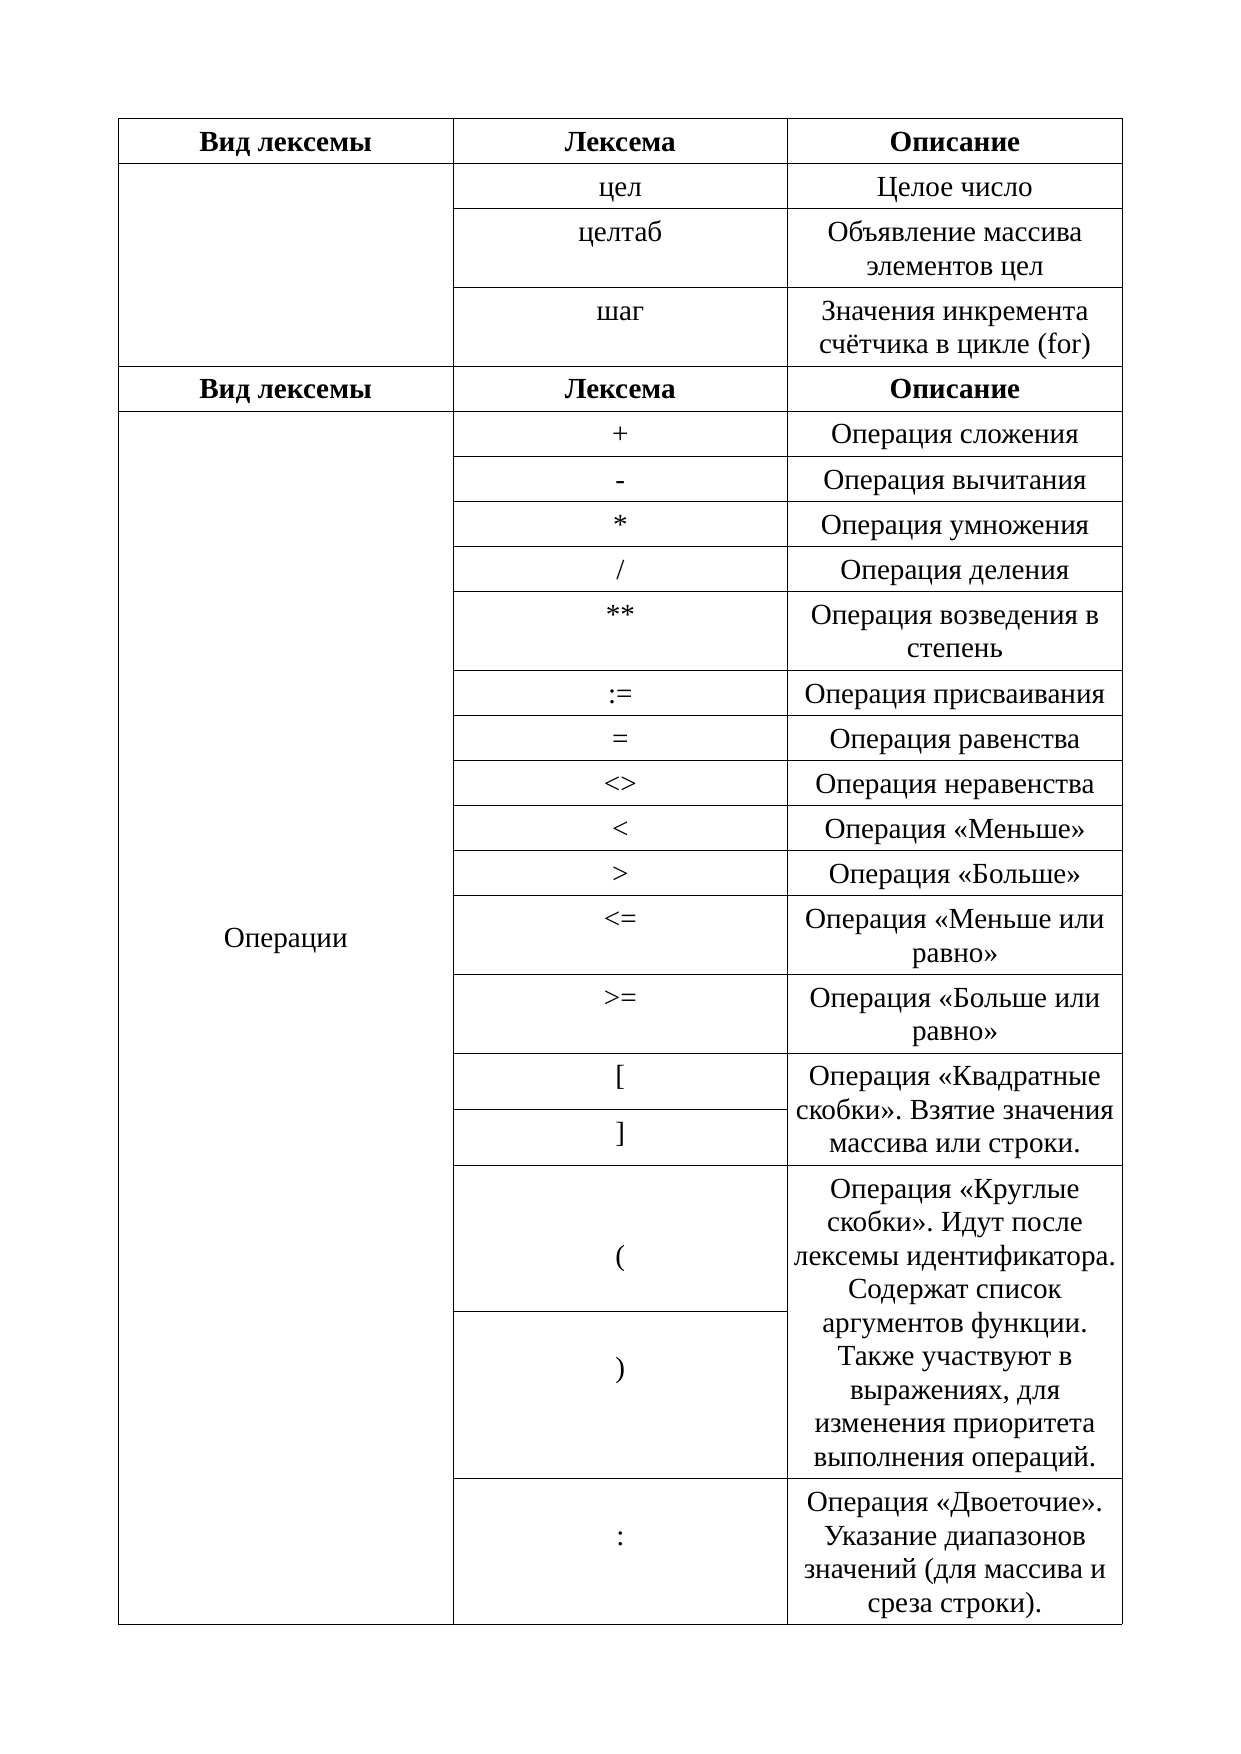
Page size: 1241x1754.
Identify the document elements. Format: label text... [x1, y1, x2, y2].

table_cell Операция «Больше» [788, 851, 1122, 895]
table_cell Операция «Больше или равно» [788, 975, 1122, 1053]
table_cell шаг [454, 288, 787, 366]
table_cell Операция присваивания [788, 671, 1122, 715]
table_cell Операция равенства [788, 716, 1122, 760]
table_cell цел [454, 164, 787, 208]
table_cell <= [454, 896, 787, 974]
table_cell целтаб [454, 209, 787, 287]
table_cell [119, 164, 453, 366]
table_header Вид лексемы [119, 119, 453, 163]
table_cell Операция деления [788, 547, 1122, 591]
table_cell Операция «Круглые скобки». Идут после лексемы идентификатора. Содержат список аргументов функции. Также участвуют в выражениях, для изменения приоритета выполнения операций. [788, 1166, 1122, 1478]
table_cell + [454, 412, 787, 456]
table_cell ( [454, 1166, 787, 1311]
table_cell : [454, 1479, 787, 1624]
table_cell Операция вычитания [788, 457, 1122, 501]
table_header Лексема [454, 367, 787, 411]
table_cell / [454, 547, 787, 591]
table_cell ] [454, 1110, 787, 1165]
table_cell Операции [119, 412, 453, 1624]
table_header Описание [788, 119, 1122, 163]
table_cell ** [454, 592, 787, 670]
table_cell Операция «Меньше» [788, 806, 1122, 850]
table_header Лексема [454, 119, 787, 163]
table_cell >= [454, 975, 787, 1053]
table_cell Операция «Квадратные скобки». Взятие значения массива или строки. [788, 1054, 1122, 1165]
table_cell Операция «Двоеточие». Указание диапазонов значений (для массива и среза строки). [788, 1479, 1122, 1624]
table_cell Целое число [788, 164, 1122, 208]
table_cell - [454, 457, 787, 501]
table_cell <> [454, 761, 787, 805]
table_cell < [454, 806, 787, 850]
table_header Вид лексемы [119, 367, 453, 411]
table_cell := [454, 671, 787, 715]
table_header Описание [788, 367, 1122, 411]
table_cell > [454, 851, 787, 895]
table_cell = [454, 716, 787, 760]
table_cell Операция умножения [788, 502, 1122, 546]
table_cell Операция возведения в степень [788, 592, 1122, 670]
table_cell Операция неравенства [788, 761, 1122, 805]
table_cell Объявление массива элементов цел [788, 209, 1122, 287]
table_cell Операция сложения [788, 412, 1122, 456]
table_cell Значения инкремента счётчика в цикле (for) [788, 288, 1122, 366]
table_cell Операция «Меньше или равно» [788, 896, 1122, 974]
table_cell ) [454, 1312, 787, 1478]
table_cell [ [454, 1054, 787, 1109]
table_cell * [454, 502, 787, 546]
